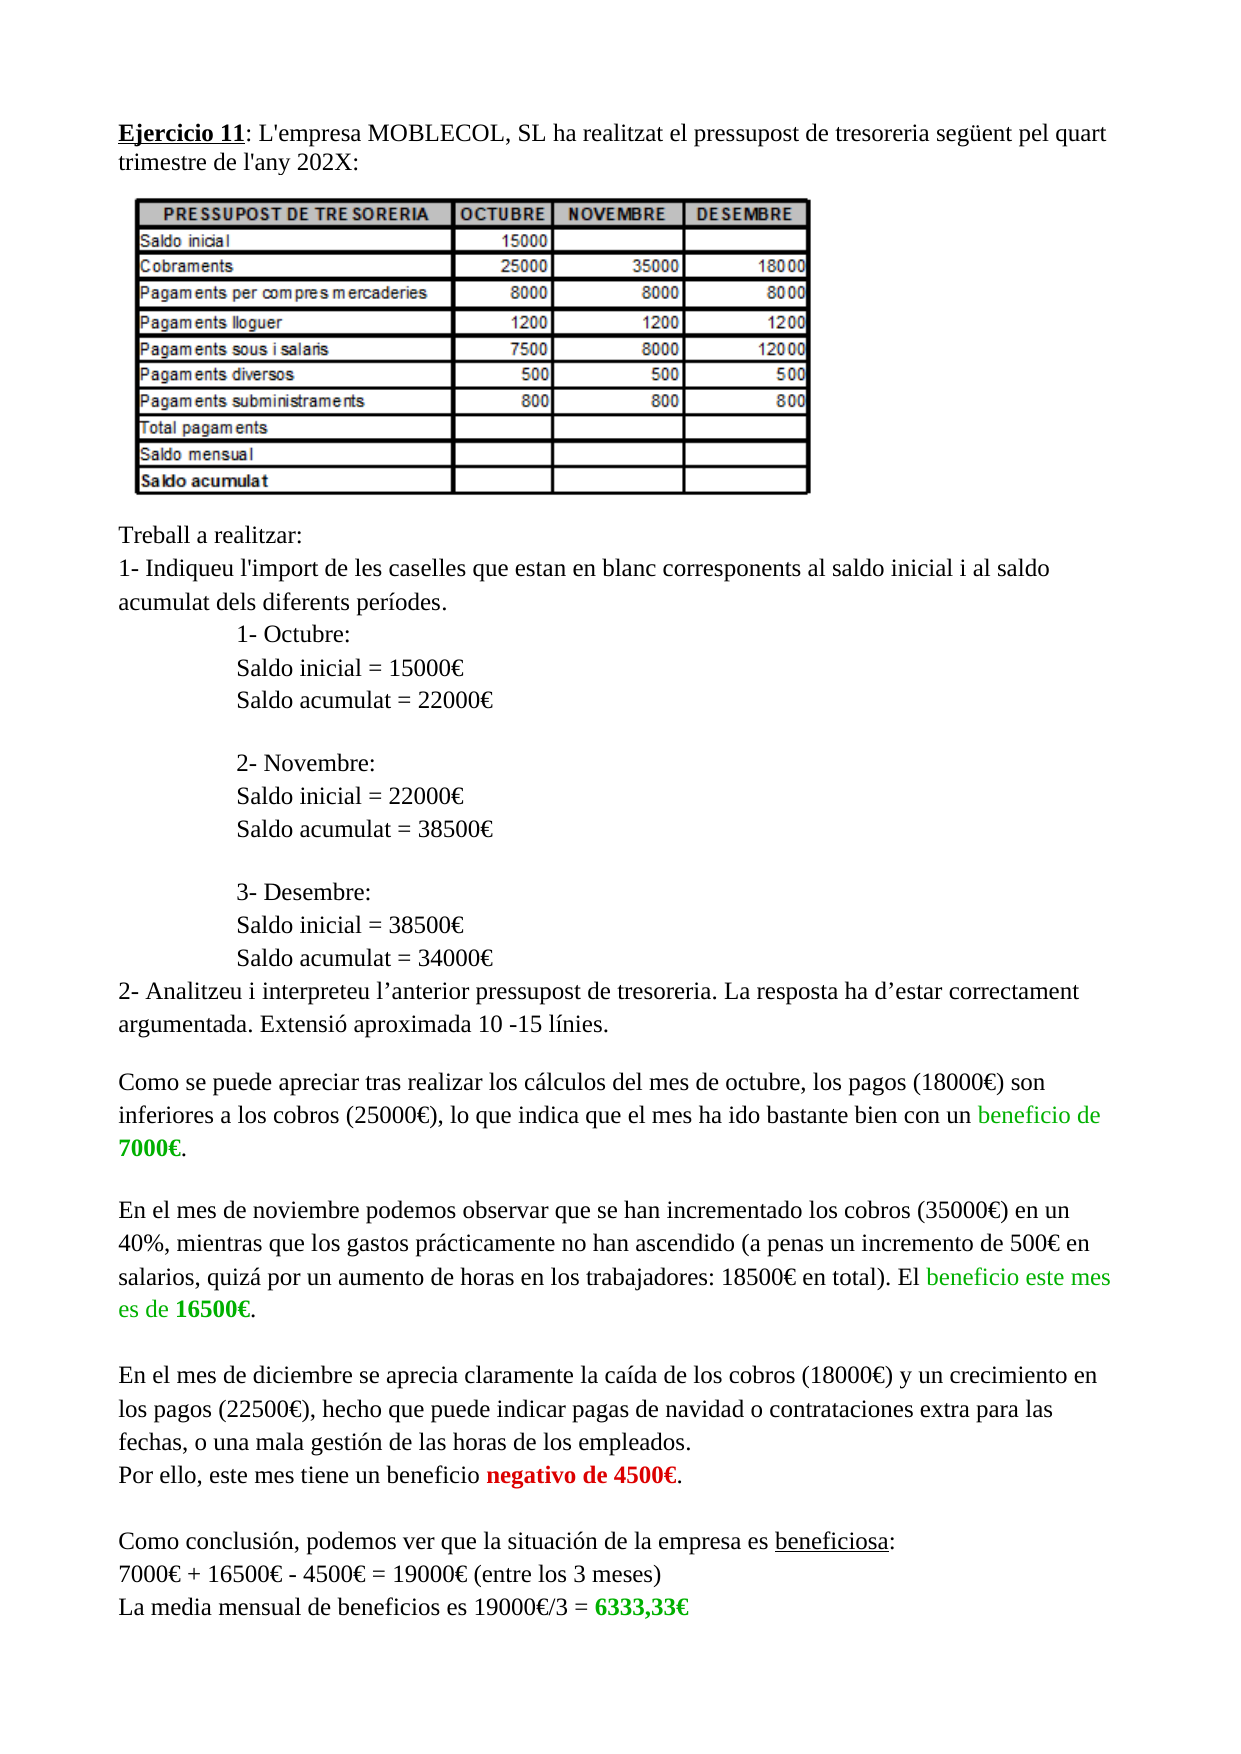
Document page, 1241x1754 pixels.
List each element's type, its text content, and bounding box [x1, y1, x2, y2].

text Treball a realitzar: 1- Indiqueu l'import de les caselles que estan en blanc corresponents al saldo inicial i al saldo acumulat dels diferents períodes. 1- Octubre: Saldo inicial = 15000€ Saldo acumulat = 22000€ [118, 176, 1122, 714]
text Ejercicio 11: L'empresa MOBLECOL, SL ha realitzat el pressupost de tresoreria següent pel quart trimestre de l'any 202X: [118, 118, 1122, 176]
text En el mes de noviembre podemos observar que se han incrementado los cobros (35000€) en un 40%, mientras que los gastos prácticamente no han ascendido (a penas un incremento de 500€ en salarios, quizá por un aumento de horas en los trabajadores: 18500€ en total). El beneficio este mes es de 16500€. En el mes de diciembre se aprecia claramente la caída de los cobros (18000€) y un crecimiento en los pagos (22500€), hecho que puede indicar pagas de navidad o contrataciones extra para las fechas, o una mala gestión de las horas de los empleados. Por ello, este mes tiene un beneficio negativo de 4500€. Como conclusión, podemos ver que la situación de la empresa es beneficiosa: 7000€ + 16500€ - 4500€ = 19000€ (entre los 3 meses) La media mensual de beneficios es 19000€/3 = 6333,33€ [118, 1196, 1122, 1621]
picture [118, 175, 861, 517]
text 3- Desembre: Saldo inicial = 38500€ Saldo acumulat = 34000€ 2- Analitzeu i interpreteu l’anterior pressupost de tresoreria. La resposta ha d’estar correctament argumentada. Extensió aproximada 10 -15 línies. Como se puede apreciar tras realizar los cálculos del mes de octubre, los pagos (18000€) son inferiores a los cobros (25000€), lo que indica que el mes ha ido bastante bien con un beneficio de 7000€. [118, 877, 1122, 1162]
text 2- Novembre: Saldo inicial = 22000€ Saldo acumulat = 38500€ [118, 748, 1122, 843]
